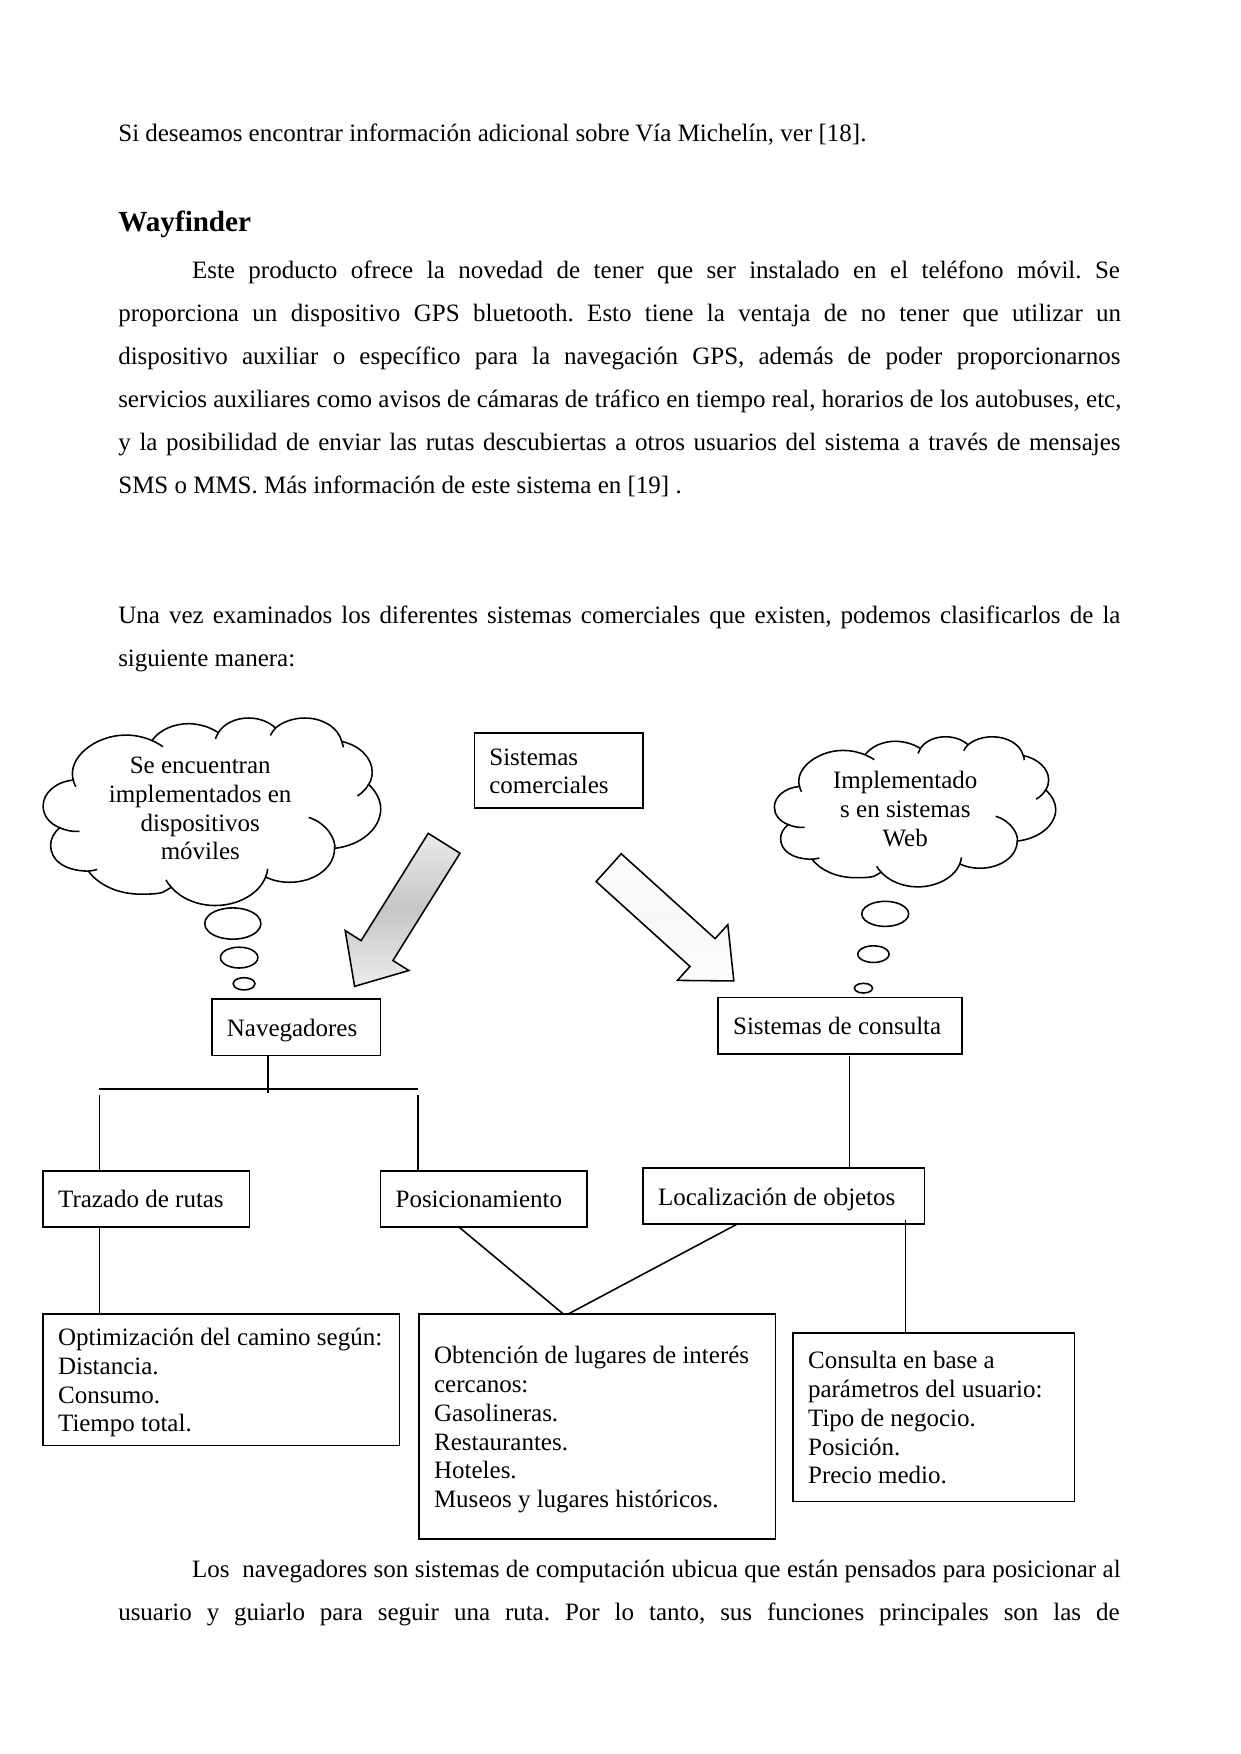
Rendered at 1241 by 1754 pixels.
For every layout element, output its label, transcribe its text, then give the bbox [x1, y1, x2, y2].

text [652, 930, 732, 980]
text Si deseamos encontrar información adicional sobre Vía Michelín, ver [18]. [118, 118, 1122, 147]
text Los navegadores son sistemas de computación ubicua que están pensados para posicionar al usuario y guiarlo para seguir una ruta. Por lo tanto, sus funciones principales son las de optimización de la ruta. Como servicio adicional, nos proporcionan la información de los lugares que se encuentran en el camino a esa ruta como gasolineras, restaurantes, hoteles, etc. Por otro lado, tenemos los sistemas de consulta. Estos sistemas están basados en una interfaz web, de modo que su finalidad no es la de posicionar al usuario, sino la de ofrecer información sobre determinado tipo de establecimientos. La consulta que se realiza en este tipo de dispositivos permite seleccionar al usuario un intervalo de precios, el tipo de negocio así como la zona en la que lo desea buscar. [118, 815, 1122, 1626]
text [598, 856, 672, 902]
text Este producto ofrece la novedad de tener que ser instalado en el teléfono móvil. Se proporciona un dispositivo GPS bluetooth. Esto tiene la ventaja de no tener que utilizar un dispositivo auxiliar o específico para la navegación GPS, además de poder proporcionarnos servicios auxiliares como avisos de cámaras de tráfico en tiempo real, horarios de los autobuses, etc, y la posibilidad de enviar las rutas descubiertas a otros usuarios del sistema a través de mensajes SMS o MMS. Más información de este sistema en [19] . [118, 255, 1122, 499]
text Wayfinder [118, 204, 1122, 238]
text Una vez examinados los diferentes sistemas comerciales que existen, podemos clasificarlos de la siguiente manera: [118, 600, 1122, 672]
